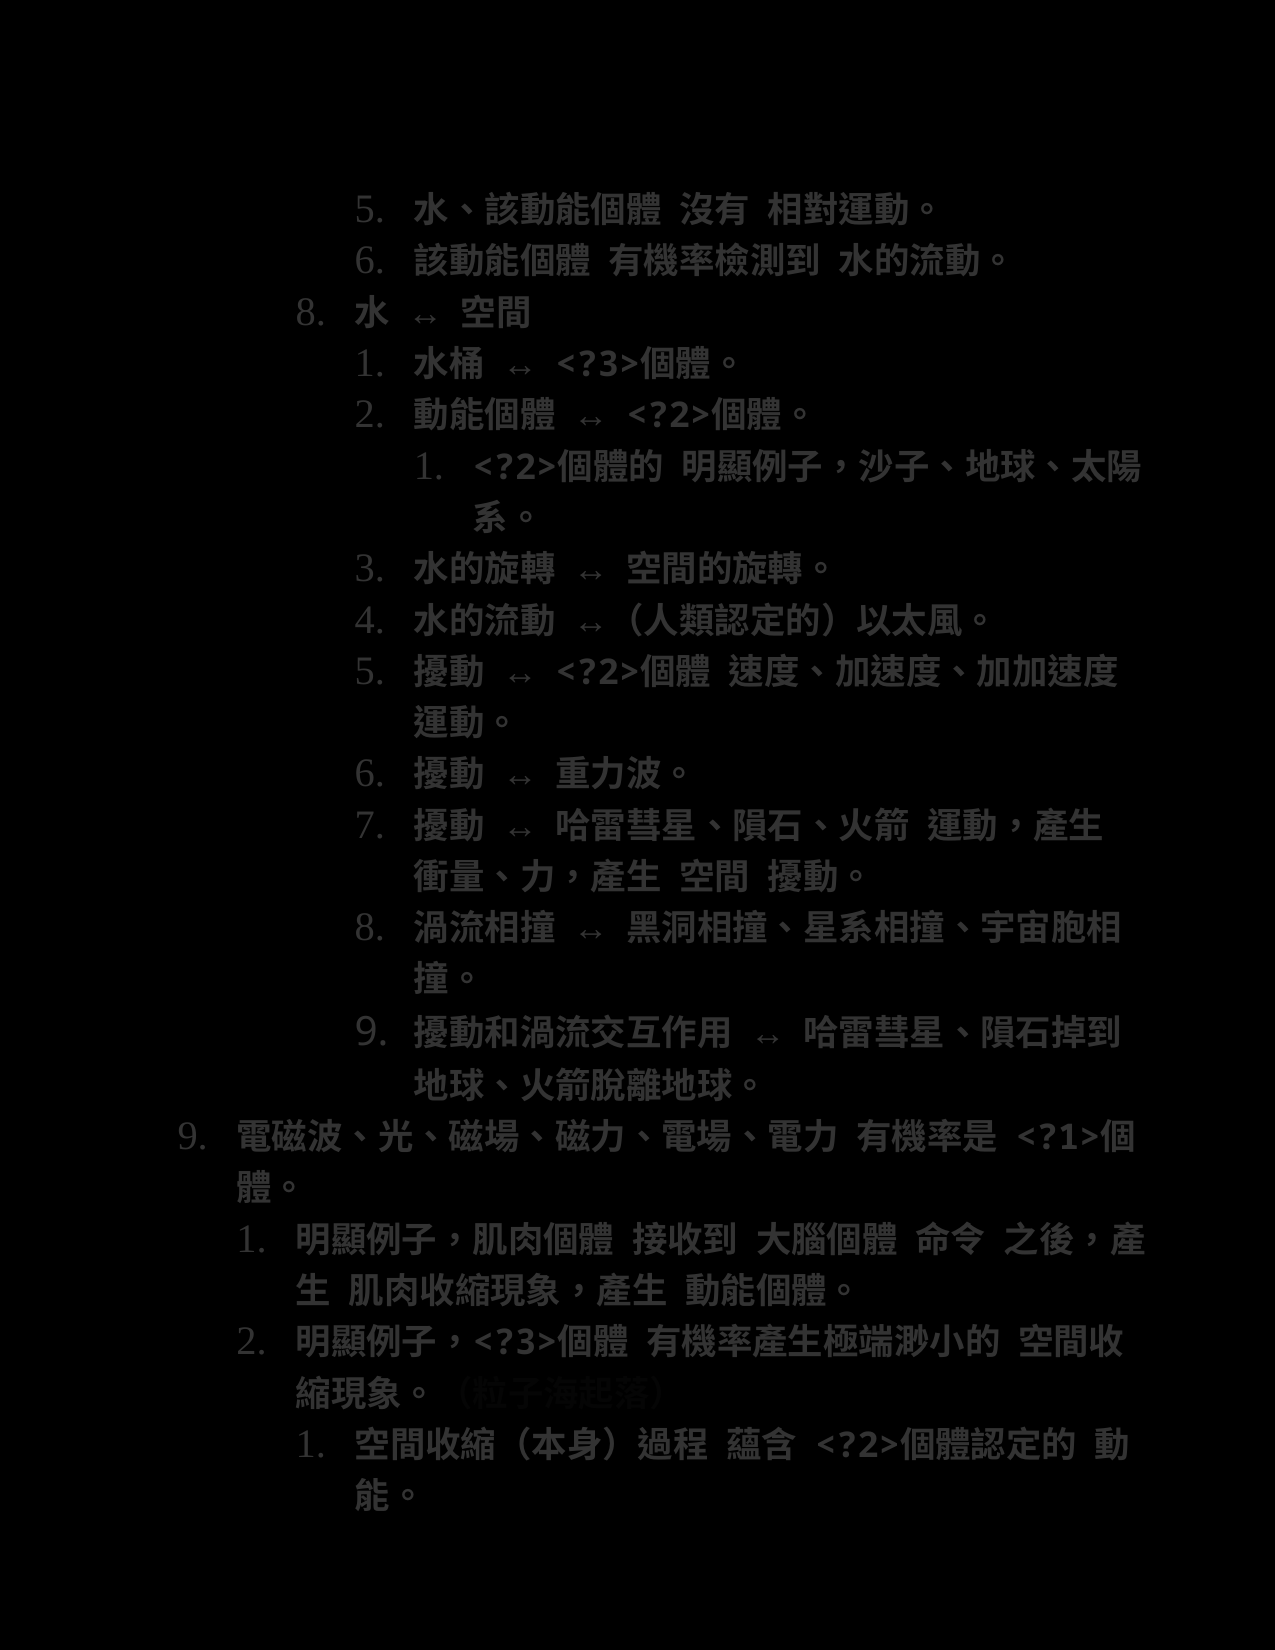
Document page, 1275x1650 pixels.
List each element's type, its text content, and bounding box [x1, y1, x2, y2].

list 水的旋轉 ↔ 空間的旋轉。 [354, 541, 1157, 592]
list 水的流動 ↔（人類認定的）以太風。 [354, 592, 1157, 643]
list 水桶 ↔ <?3>個體。 [354, 335, 1157, 387]
list 擾動 ↔ <?2>個體 速度、加速度、加加速度 運動。 [354, 643, 1157, 746]
list 渦流相撞 ↔ 黑洞相撞、星系相撞、宇宙胞相撞。 [354, 899, 1157, 1002]
list 動能個體 ↔ <?2>個體。 [354, 387, 1157, 438]
list 空間收縮（本身）過程 蘊含 <?2>個體認定的 動能。 [295, 1416, 1157, 1519]
list <?2>個體的 明顯例子，沙子、地球、太陽系。 [413, 438, 1157, 541]
list 水、該動能個體 沒有 相對運動。 [354, 182, 1157, 233]
list 擾動 ↔ 重力波。 [354, 746, 1157, 797]
list 電磁波、光、磁場、磁力、電場、電力 有機率是 <?1>個體。 [177, 1108, 1157, 1211]
list 擾動和渦流交互作用 ↔ 哈雷彗星、隕石掉到地球、火箭脫離地球。 [354, 1002, 1157, 1108]
list 擾動 ↔ 哈雷彗星、隕石、火箭 運動，產生 衝量、力，產生 空間 擾動。 [354, 797, 1157, 899]
list 水 ↔ 空間 [295, 284, 1157, 335]
list 明顯例子，<?3>個體 有機率產生極端渺小的 空間收縮現象。（粒子海起落） [236, 1313, 1157, 1416]
list 明顯例子，肌肉個體 接收到 大腦個體 命令 之後，產生 肌肉收縮現象，產生 動能個體。 [236, 1211, 1157, 1313]
list 該動能個體 有機率檢測到 水的流動。 [354, 233, 1157, 284]
